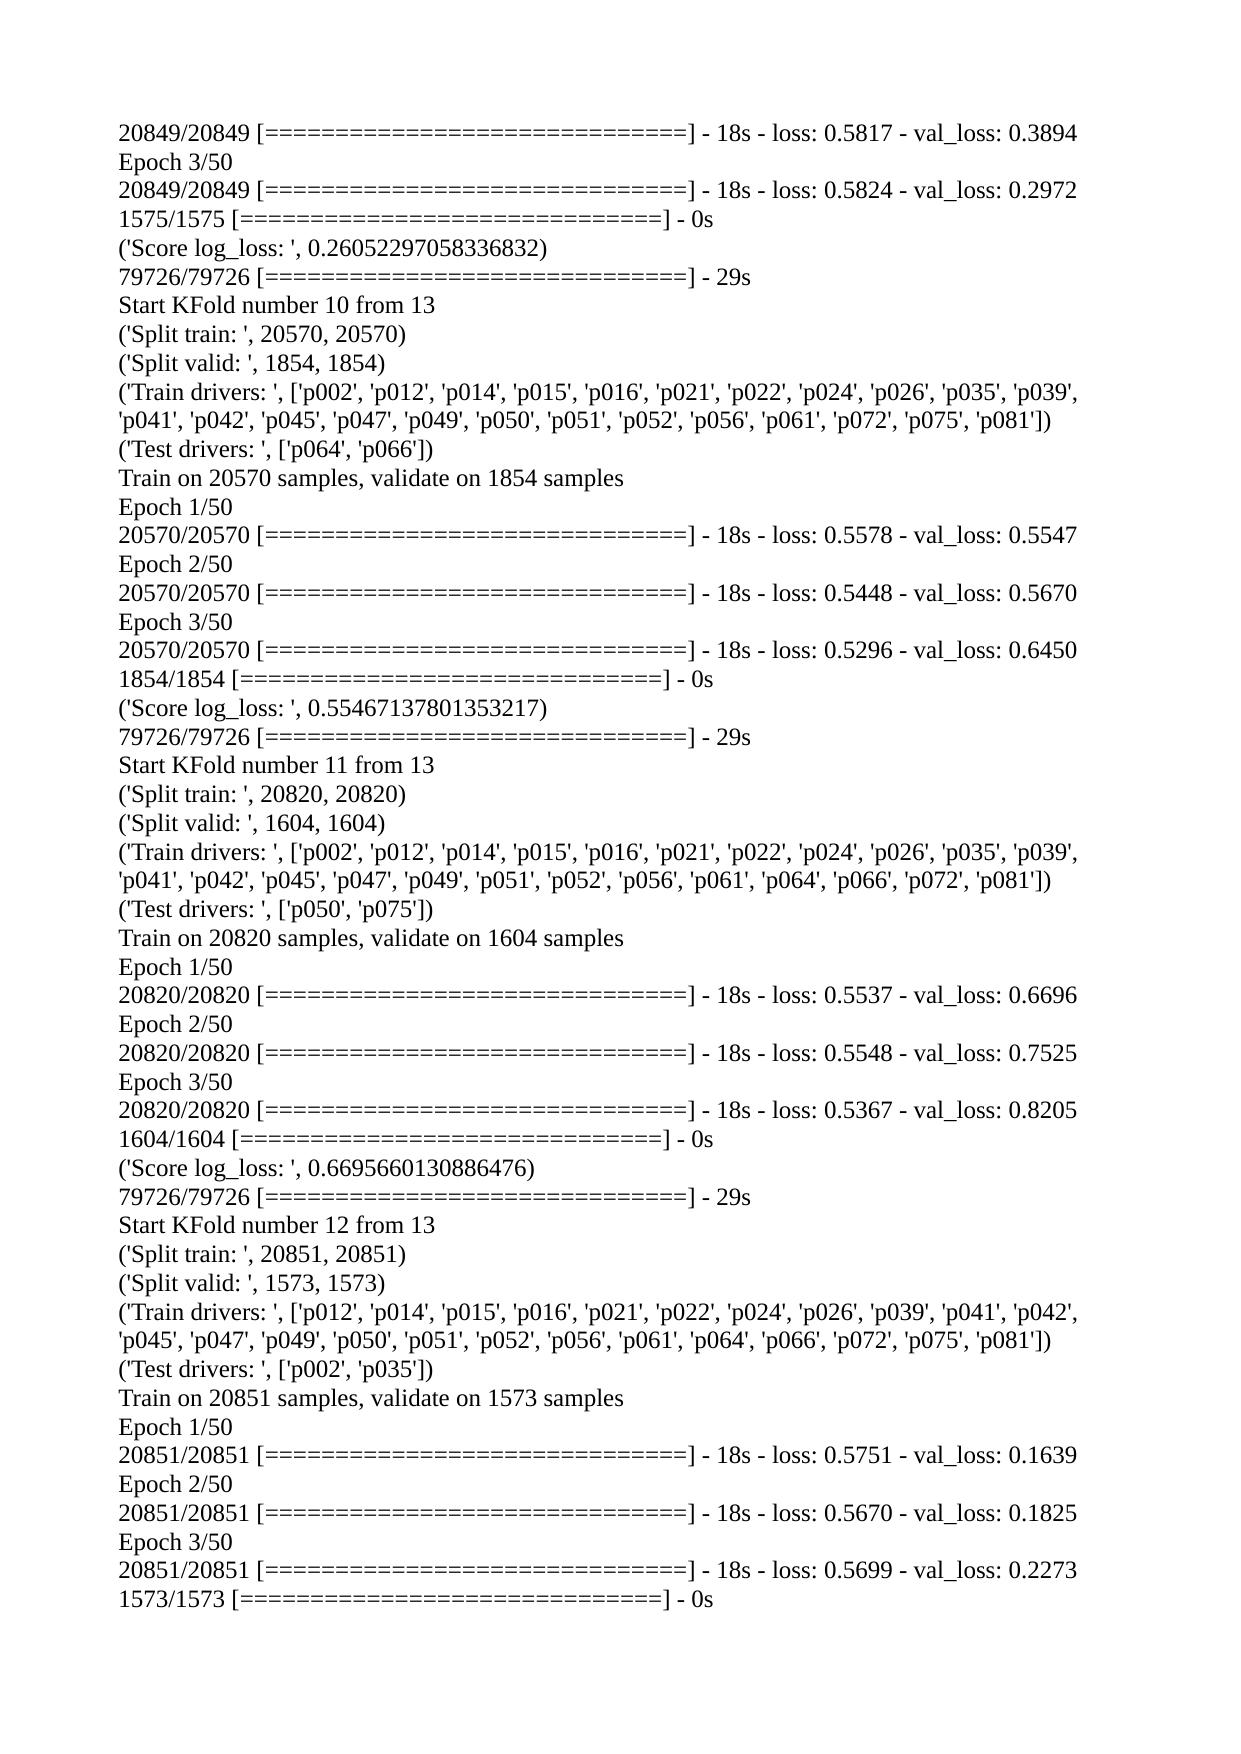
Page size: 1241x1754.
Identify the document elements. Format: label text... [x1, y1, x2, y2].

text 20570/20570 [==============================] - 18s - loss: 0.5448 - val_loss: 0.5670 [118, 578, 1122, 607]
text Epoch 1/50 [118, 952, 1122, 981]
text ('Split train: ', 20851, 20851) [118, 1239, 1122, 1268]
text 79726/79726 [==============================] - 29s [118, 1182, 1122, 1211]
text Start KFold number 11 from 13 [118, 751, 1122, 779]
text ('Split train: ', 20820, 20820) [118, 779, 1122, 808]
text ('Split valid: ', 1854, 1854) [118, 348, 1122, 377]
text Epoch 2/50 [118, 1469, 1122, 1498]
text 20820/20820 [==============================] - 18s - loss: 0.5548 - val_loss: 0.7525 [118, 1038, 1122, 1067]
text Train on 20851 samples, validate on 1573 samples [118, 1383, 1122, 1412]
text Train on 20570 samples, validate on 1854 samples [118, 463, 1122, 492]
text 1573/1573 [==============================] - 0s [118, 1584, 1122, 1613]
text ('Test drivers: ', ['p064', 'p066']) [118, 434, 1122, 463]
text Epoch 3/50 [118, 607, 1122, 636]
text ('Split valid: ', 1573, 1573) [118, 1268, 1122, 1297]
text ('Score log_loss: ', 0.55467137801353217) [118, 693, 1122, 722]
text 1604/1604 [==============================] - 0s [118, 1124, 1122, 1153]
text 79726/79726 [==============================] - 29s [118, 262, 1122, 291]
text 20570/20570 [==============================] - 18s - loss: 0.5296 - val_loss: 0.6450 [118, 636, 1122, 664]
text 79726/79726 [==============================] - 29s [118, 722, 1122, 751]
text Start KFold number 10 from 13 [118, 291, 1122, 319]
text ('Score log_loss: ', 0.26052297058336832) [118, 233, 1122, 262]
text 20820/20820 [==============================] - 18s - loss: 0.5537 - val_loss: 0.6696 [118, 981, 1122, 1009]
text Start KFold number 12 from 13 [118, 1211, 1122, 1239]
text 20849/20849 [==============================] - 18s - loss: 0.5817 - val_loss: 0.3894 [118, 118, 1122, 147]
text ('Split valid: ', 1604, 1604) [118, 808, 1122, 837]
text 1575/1575 [==============================] - 0s [118, 204, 1122, 233]
text 20570/20570 [==============================] - 18s - loss: 0.5578 - val_loss: 0.5547 [118, 521, 1122, 549]
text Epoch 3/50 [118, 1527, 1122, 1556]
text 20851/20851 [==============================] - 18s - loss: 0.5699 - val_loss: 0.2273 [118, 1556, 1122, 1584]
text ('Train drivers: ', ['p002', 'p012', 'p014', 'p015', 'p016', 'p021', 'p022', 'p024', 'p026', 'p035', 'p039', 'p041', 'p042', 'p045', 'p047', 'p049', 'p050', 'p051', 'p052', 'p056', 'p061', 'p072', 'p075', 'p081']) [118, 377, 1122, 434]
text ('Train drivers: ', ['p012', 'p014', 'p015', 'p016', 'p021', 'p022', 'p024', 'p026', 'p039', 'p041', 'p042', 'p045', 'p047', 'p049', 'p050', 'p051', 'p052', 'p056', 'p061', 'p064', 'p066', 'p072', 'p075', 'p081']) [118, 1297, 1122, 1354]
text Epoch 1/50 [118, 492, 1122, 521]
text Epoch 1/50 [118, 1412, 1122, 1441]
text Epoch 3/50 [118, 1067, 1122, 1096]
text 20851/20851 [==============================] - 18s - loss: 0.5670 - val_loss: 0.1825 [118, 1498, 1122, 1527]
text ('Test drivers: ', ['p002', 'p035']) [118, 1354, 1122, 1383]
text 20820/20820 [==============================] - 18s - loss: 0.5367 - val_loss: 0.8205 [118, 1096, 1122, 1124]
text Epoch 2/50 [118, 1009, 1122, 1038]
text Epoch 2/50 [118, 549, 1122, 578]
text Train on 20820 samples, validate on 1604 samples [118, 923, 1122, 952]
text ('Score log_loss: ', 0.6695660130886476) [118, 1153, 1122, 1182]
text ('Split train: ', 20570, 20570) [118, 319, 1122, 348]
text ('Train drivers: ', ['p002', 'p012', 'p014', 'p015', 'p016', 'p021', 'p022', 'p024', 'p026', 'p035', 'p039', 'p041', 'p042', 'p045', 'p047', 'p049', 'p051', 'p052', 'p056', 'p061', 'p064', 'p066', 'p072', 'p081']) [118, 837, 1122, 894]
text Epoch 3/50 [118, 147, 1122, 176]
text 1854/1854 [==============================] - 0s [118, 664, 1122, 693]
text 20851/20851 [==============================] - 18s - loss: 0.5751 - val_loss: 0.1639 [118, 1441, 1122, 1469]
text ('Test drivers: ', ['p050', 'p075']) [118, 894, 1122, 923]
text 20849/20849 [==============================] - 18s - loss: 0.5824 - val_loss: 0.2972 [118, 176, 1122, 204]
